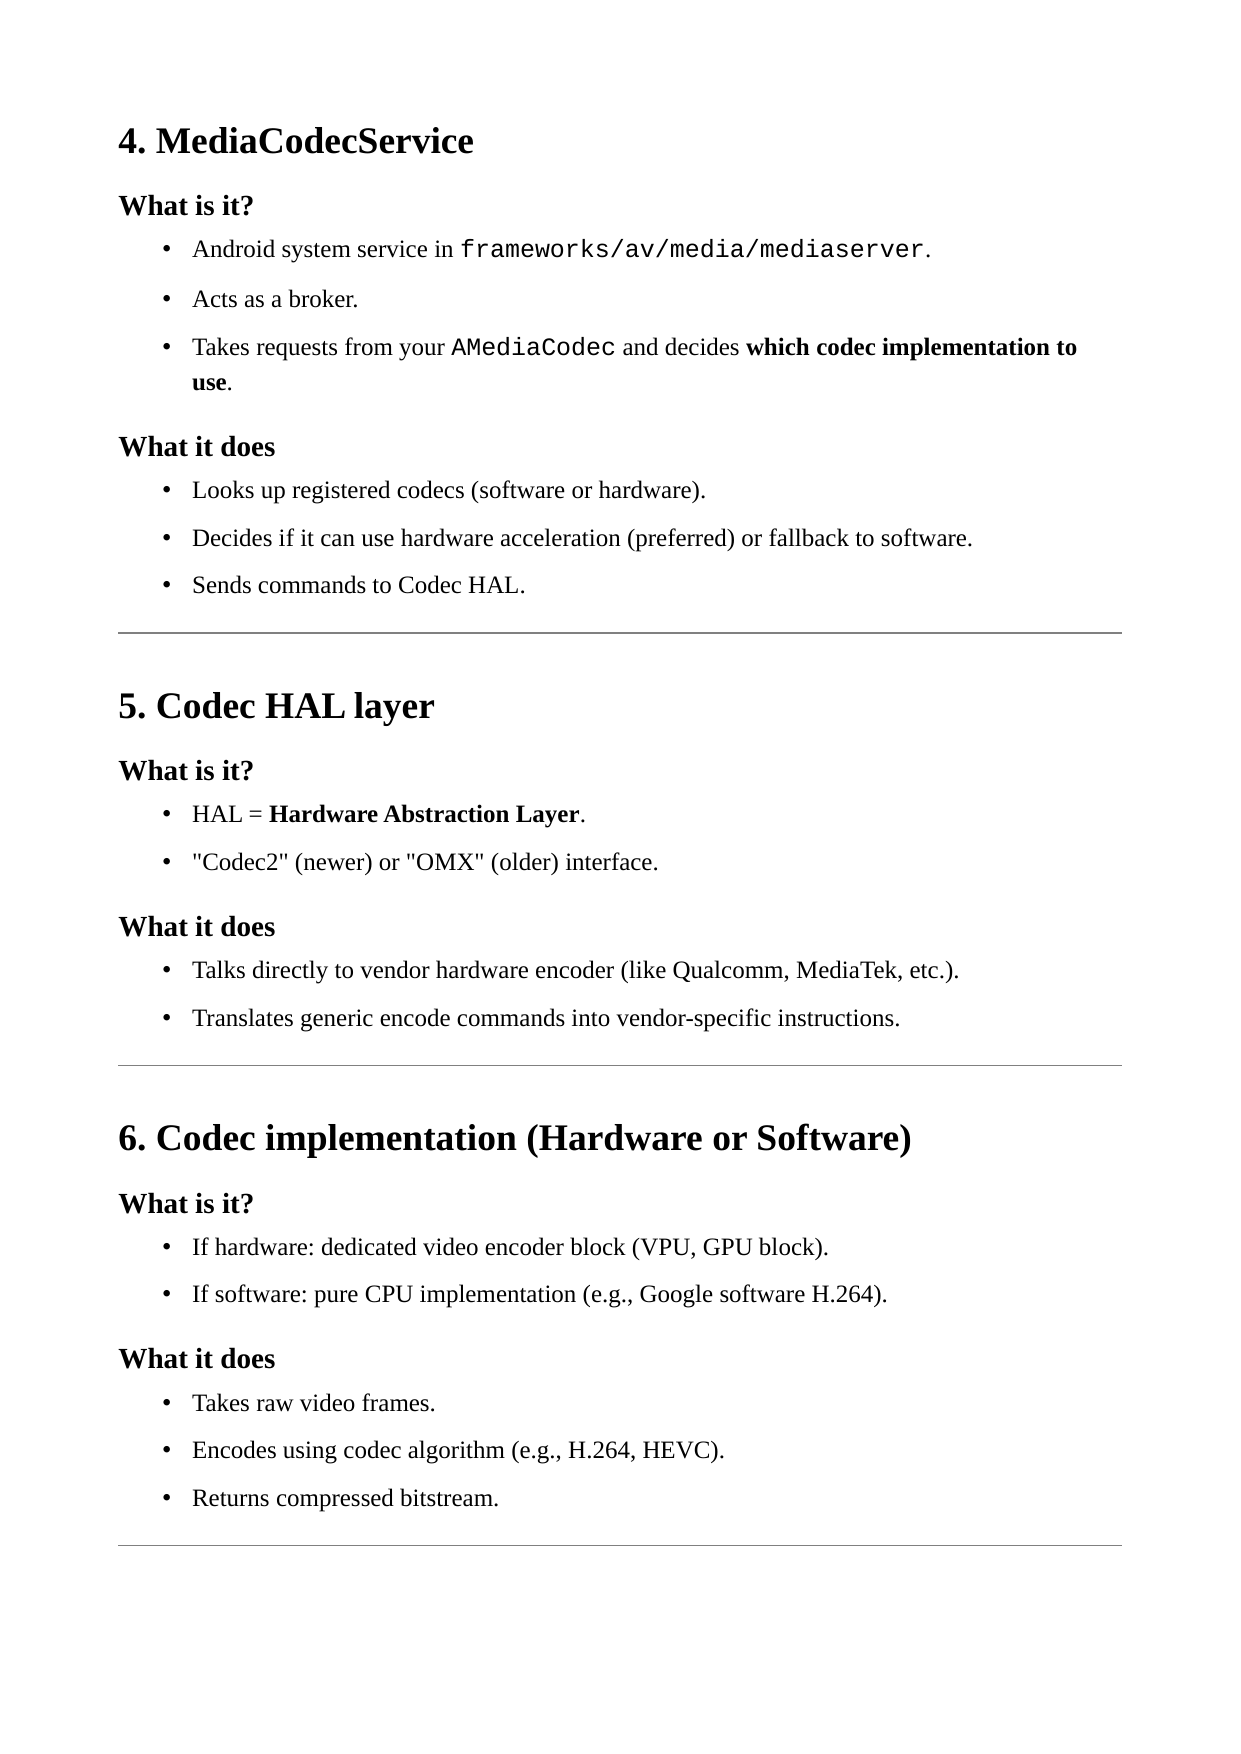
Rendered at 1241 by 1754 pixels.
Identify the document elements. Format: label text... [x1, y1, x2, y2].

subtitle 4️. MediaCodecService [118, 118, 1122, 161]
list Talks directly to vendor hardware encoder (like Qualcomm, MediaTek, etc.). [162, 955, 1122, 984]
list Acts as a broker. [162, 284, 1122, 313]
list If software: pure CPU implementation (e.g., Google software H.264). [162, 1279, 1122, 1308]
list HAL = Hardware Abstraction Layer. [162, 799, 1122, 828]
subtitle 6️. Codec implementation (Hardware or Software) [118, 1116, 1122, 1159]
subtitle What it does [118, 429, 1122, 463]
list Returns compressed bitstream. [162, 1483, 1122, 1512]
subtitle 5️. Codec HAL layer [118, 683, 1122, 726]
subtitle What it does [118, 1342, 1122, 1375]
list If hardware: dedicated video encoder block (VPU, GPU block). [162, 1232, 1122, 1261]
list "Codec2" (newer) or "OMX" (older) interface. [162, 847, 1122, 876]
list Sends commands to Codec HAL. [162, 571, 1122, 599]
subtitle What is it? [118, 188, 1122, 222]
subtitle What is it? [118, 1186, 1122, 1219]
list Translates generic encode commands into vendor-specific instructions. [162, 1003, 1122, 1032]
list Android system service in frameworks/av/media/mediaserver. [162, 234, 1122, 265]
list Takes requests from your AMediaCodec and decides which codec implementation to use. [162, 332, 1122, 396]
list Decides if it can use hardware acceleration (preferred) or fallback to software. [162, 523, 1122, 552]
subtitle What it does [118, 909, 1122, 943]
list Encodes using codec algorithm (e.g., H.264, HEVC). [162, 1435, 1122, 1464]
list Looks up registered codecs (software or hardware). [162, 475, 1122, 504]
list Takes raw video frames. [162, 1388, 1122, 1416]
subtitle What is it? [118, 753, 1122, 787]
